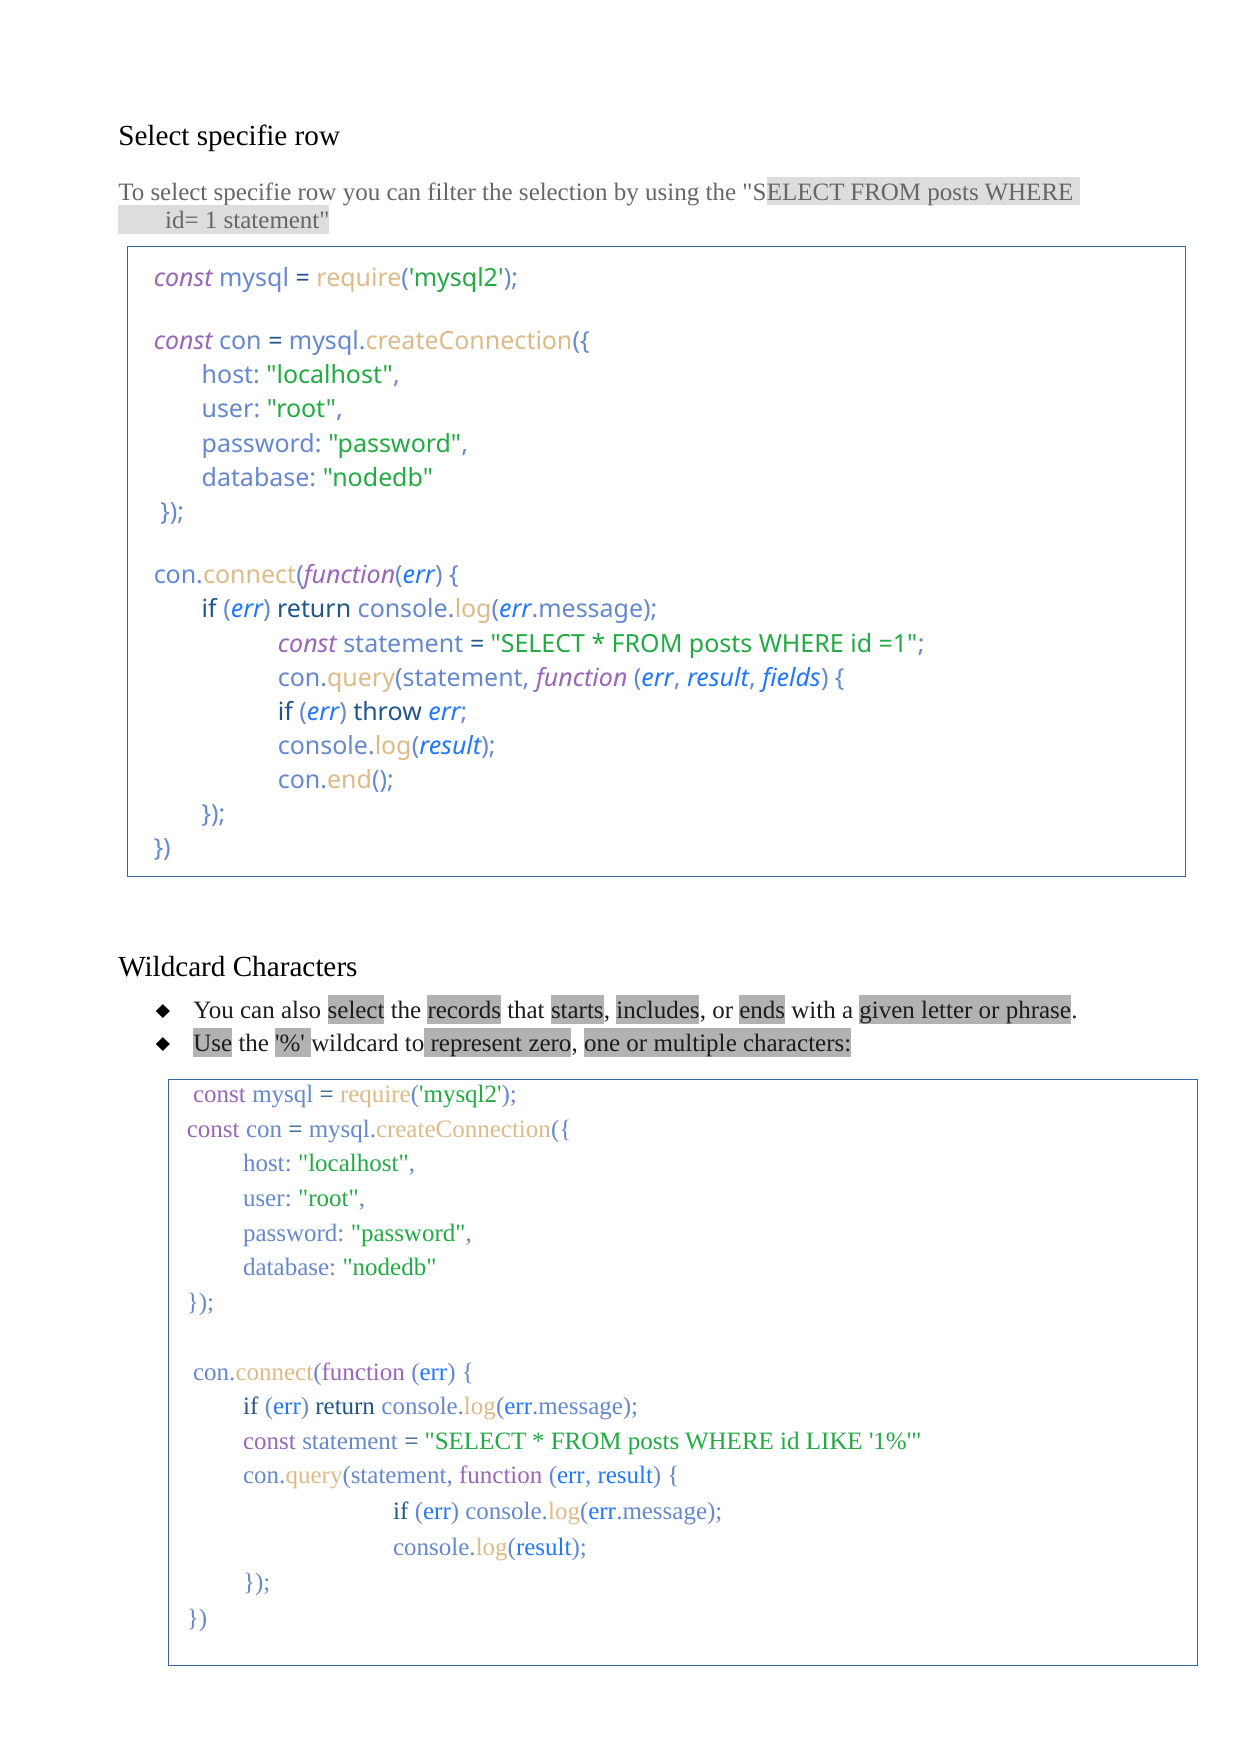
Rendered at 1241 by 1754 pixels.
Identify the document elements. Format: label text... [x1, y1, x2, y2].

subtitle Wildcard Characters [118, 949, 1123, 983]
subtitle Select specifie row [118, 118, 1123, 152]
subtitle To select specifie row you can filter the selection by using the "SELECT FROM posts WHERE id= 1 statement" [118, 177, 1123, 234]
list You can also select the records that starts, includes, or ends with a given letter or phrase. [156, 995, 1123, 1024]
list Use the '%' wildcard to represent zero, one or multiple characters: [156, 1028, 1123, 1057]
